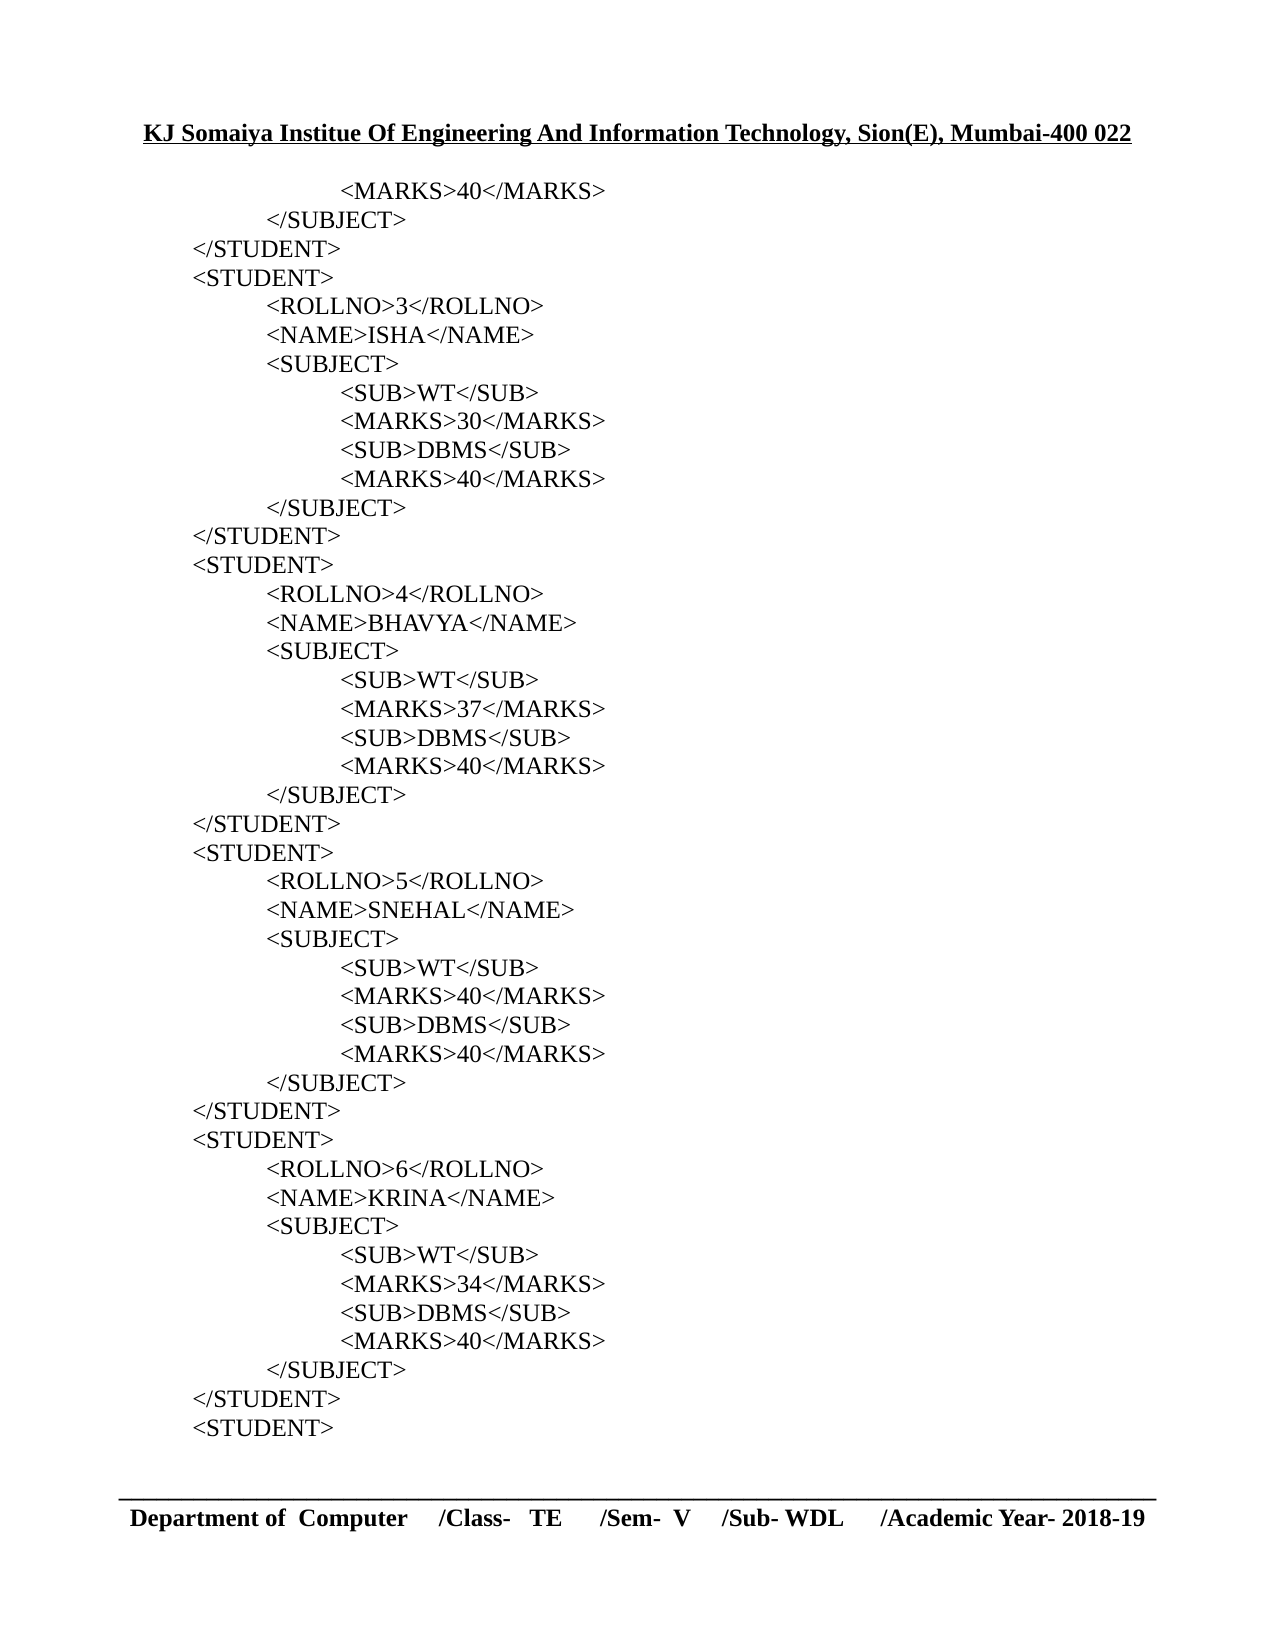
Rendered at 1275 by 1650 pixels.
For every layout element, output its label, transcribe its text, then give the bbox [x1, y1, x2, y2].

text <MARKS>34</MARKS> [118, 1269, 1157, 1298]
text </SUBJECT> [118, 1068, 1157, 1096]
text <ROLLNO>4</ROLLNO> [118, 579, 1157, 608]
text <STUDENT> [118, 263, 1157, 291]
text <MARKS>40</MARKS> [118, 1326, 1157, 1355]
text <NAME>SNEHAL</NAME> [118, 895, 1157, 924]
text <SUB>DBMS</SUB> [118, 1010, 1157, 1039]
text <SUB>WT</SUB> [118, 378, 1157, 406]
text <MARKS>40</MARKS> [118, 1039, 1157, 1068]
text <SUB>WT</SUB> [118, 665, 1157, 694]
text <SUB>WT</SUB> [118, 1240, 1157, 1269]
text <STUDENT> [118, 838, 1157, 866]
text <SUBJECT> [118, 636, 1157, 665]
text <ROLLNO>6</ROLLNO> [118, 1154, 1157, 1183]
text <SUBJECT> [118, 349, 1157, 378]
text <STUDENT> [118, 1413, 1157, 1441]
text </SUBJECT> [118, 493, 1157, 521]
text </STUDENT> [118, 809, 1157, 838]
text <SUB>WT</SUB> [118, 953, 1157, 981]
text <MARKS>40</MARKS> [118, 981, 1157, 1010]
text </SUBJECT> [118, 780, 1157, 809]
text <MARKS>40</MARKS> [118, 176, 1157, 205]
text <ROLLNO>3</ROLLNO> [118, 291, 1157, 320]
text <SUBJECT> [118, 924, 1157, 953]
text </SUBJECT> [118, 1355, 1157, 1384]
text </STUDENT> [118, 234, 1157, 263]
text </STUDENT> [118, 1096, 1157, 1125]
text </STUDENT> [118, 1384, 1157, 1413]
text <STUDENT> [118, 550, 1157, 579]
text <ROLLNO>5</ROLLNO> [118, 866, 1157, 895]
text <MARKS>37</MARKS> [118, 694, 1157, 723]
text </STUDENT> [118, 521, 1157, 550]
text </SUBJECT> [118, 205, 1157, 234]
text <NAME>ISHA</NAME> [118, 320, 1157, 349]
text <MARKS>40</MARKS> [118, 751, 1157, 780]
text <STUDENT> [118, 1125, 1157, 1154]
text <MARKS>40</MARKS> [118, 464, 1157, 493]
text <MARKS>30</MARKS> [118, 406, 1157, 435]
text <NAME>BHAVYA</NAME> [118, 608, 1157, 636]
text <SUBJECT> [118, 1211, 1157, 1240]
text <SUB>DBMS</SUB> [118, 435, 1157, 464]
text <SUB>DBMS</SUB> [118, 723, 1157, 751]
text <NAME>KRINA</NAME> [118, 1183, 1157, 1211]
text <SUB>DBMS</SUB> [118, 1298, 1157, 1326]
